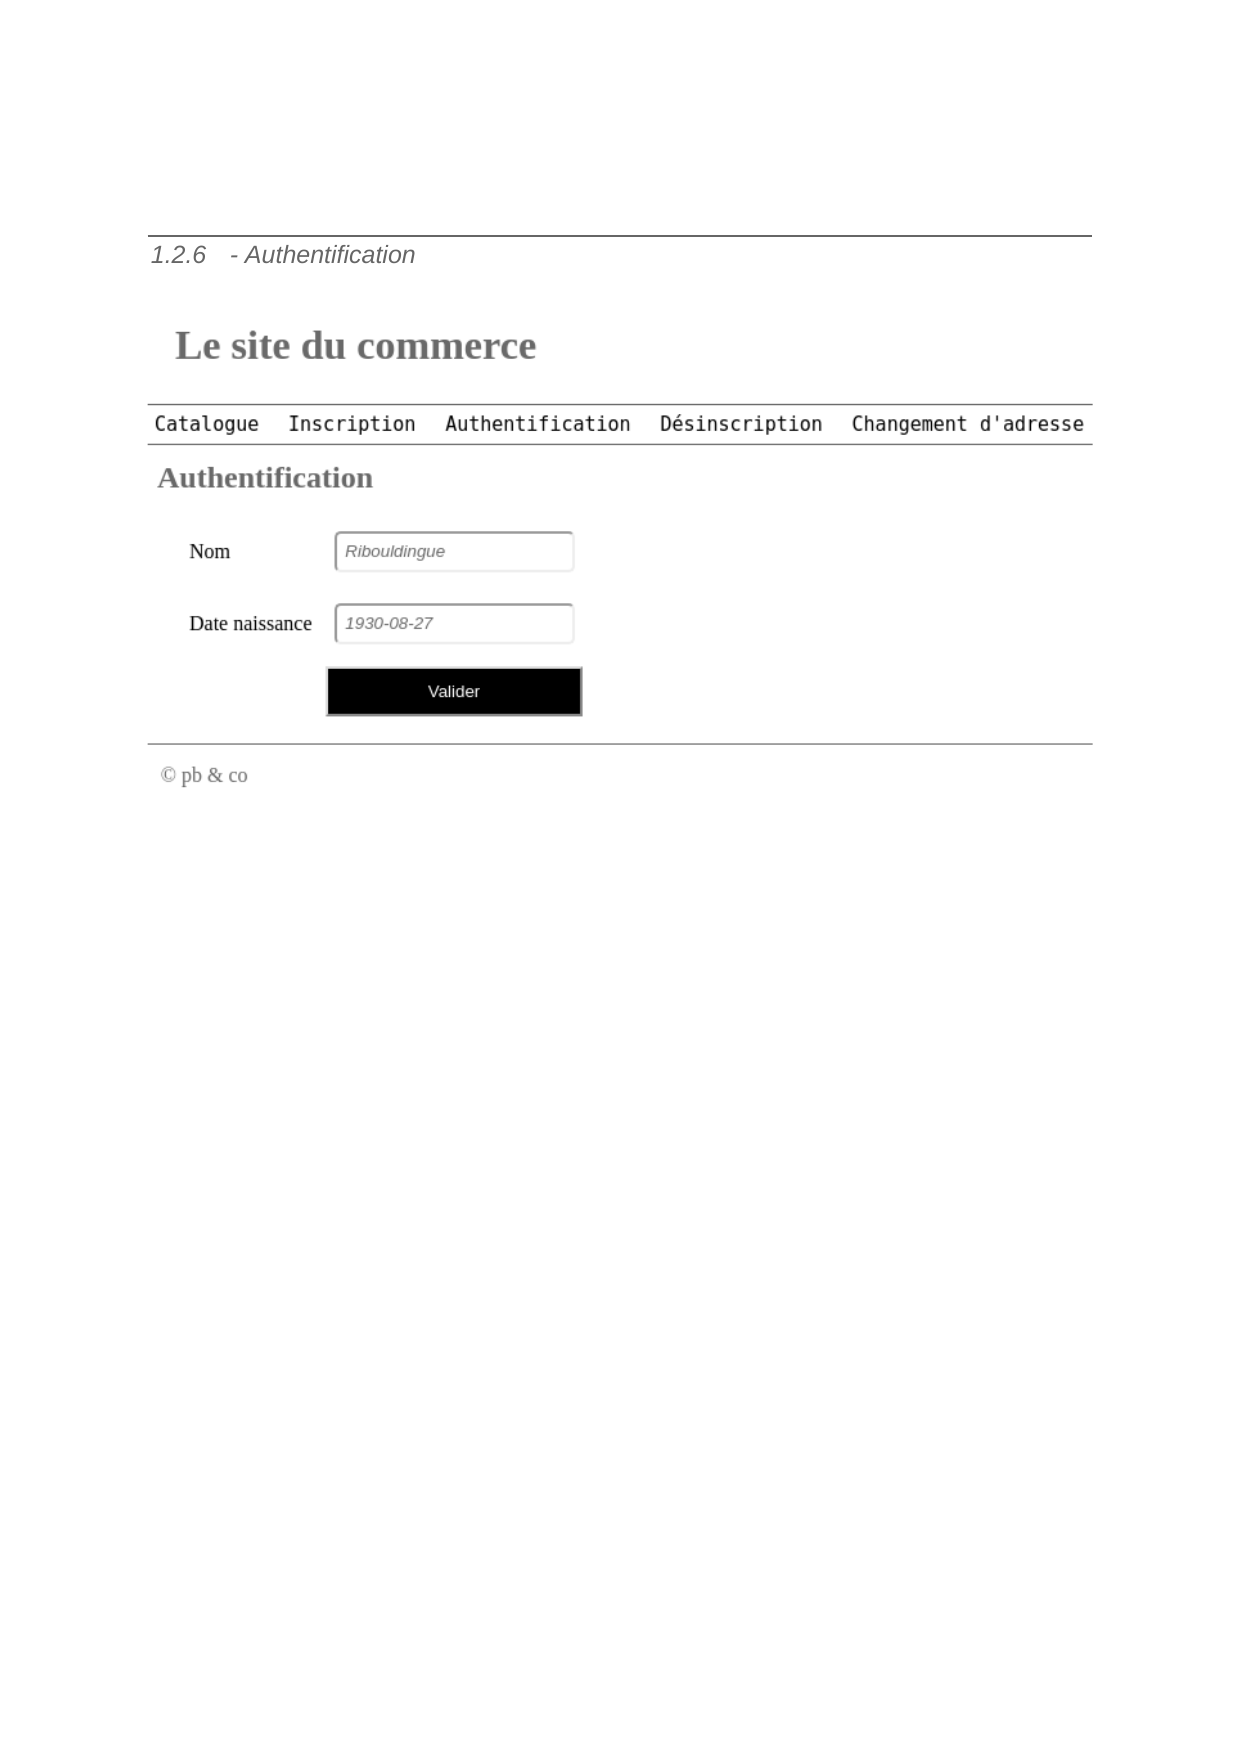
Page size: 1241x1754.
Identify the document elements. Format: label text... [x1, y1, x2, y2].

subtitle - Authentification [148, 237, 1092, 271]
picture [147, 306, 1093, 804]
